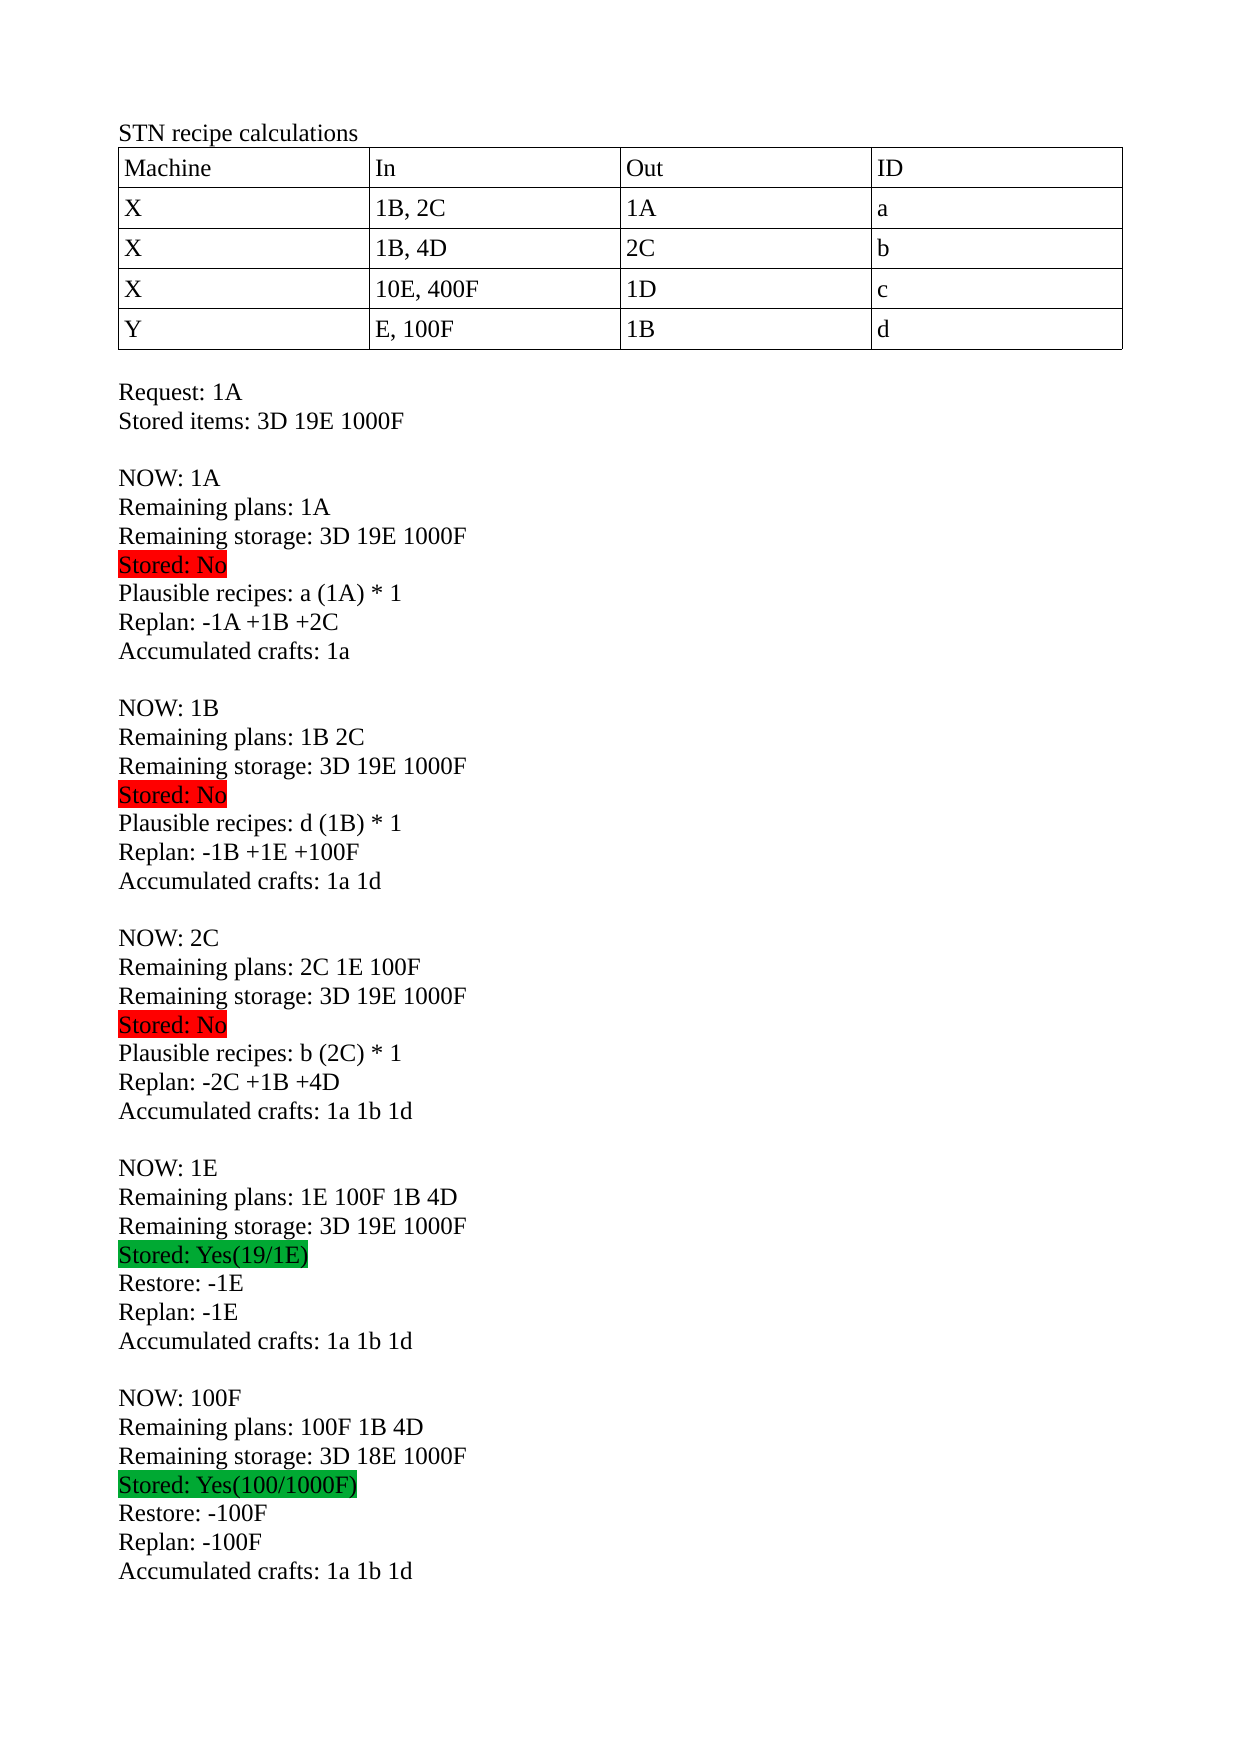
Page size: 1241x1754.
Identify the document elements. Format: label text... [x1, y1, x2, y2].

text Stored items: 3D 19E 1000F [118, 406, 1122, 435]
text Accumulated crafts: 1a [118, 636, 1122, 665]
table_cell 2C [621, 229, 871, 268]
table_header ID [872, 148, 1122, 187]
text Remaining plans: 1A [118, 492, 1122, 521]
text Remaining storage: 3D 19E 1000F [118, 751, 1122, 780]
text Accumulated crafts: 1a 1d [118, 866, 1122, 895]
text NOW: 1A [118, 463, 1122, 492]
text NOW: 2C [118, 923, 1122, 952]
text Restore: -1E [118, 1268, 1122, 1297]
text Replan: -100F [118, 1527, 1122, 1556]
text Remaining storage: 3D 19E 1000F [118, 1211, 1122, 1240]
text Accumulated crafts: 1a 1b 1d [118, 1096, 1122, 1125]
table_cell E, 100F [370, 309, 620, 348]
table_cell X [119, 229, 369, 268]
table_header In [370, 148, 620, 187]
table_cell Y [119, 309, 369, 348]
text NOW: 1E [118, 1153, 1122, 1182]
table_cell a [872, 188, 1122, 227]
table_header Machine [119, 148, 369, 187]
text Replan: -2C +1B +4D [118, 1067, 1122, 1096]
text Accumulated crafts: 1a 1b 1d [118, 1556, 1122, 1585]
table_cell c [872, 269, 1122, 308]
text Stored: No [118, 1010, 1122, 1038]
text Replan: -1B +1E +100F [118, 837, 1122, 866]
text Plausible recipes: d (1B) * 1 [118, 808, 1122, 837]
text Remaining storage: 3D 19E 1000F [118, 981, 1122, 1010]
table_cell b [872, 229, 1122, 268]
text NOW: 100F [118, 1383, 1122, 1412]
table_cell 1B [621, 309, 871, 348]
text Stored: Yes(100/1000F) [118, 1470, 1122, 1498]
text Remaining plans: 100F 1B 4D [118, 1412, 1122, 1441]
text Remaining plans: 1E 100F 1B 4D [118, 1182, 1122, 1211]
text Stored: No [118, 780, 1122, 808]
text STN recipe calculations [118, 118, 1122, 147]
table_cell 1A [621, 188, 871, 227]
text Accumulated crafts: 1a 1b 1d [118, 1326, 1122, 1355]
table_cell 10E, 400F [370, 269, 620, 308]
text NOW: 1B [118, 693, 1122, 722]
text Remaining storage: 3D 18E 1000F [118, 1441, 1122, 1470]
text Remaining plans: 2C 1E 100F [118, 952, 1122, 981]
table_cell d [872, 309, 1122, 348]
table_cell 1B, 2C [370, 188, 620, 227]
text Stored: Yes(19/1E) [118, 1240, 1122, 1268]
text Stored: No [118, 550, 1122, 578]
text Restore: -100F [118, 1498, 1122, 1527]
text Plausible recipes: a (1A) * 1 [118, 578, 1122, 607]
table_cell 1B, 4D [370, 229, 620, 268]
text Replan: -1E [118, 1297, 1122, 1326]
text Plausible recipes: b (2C) * 1 [118, 1038, 1122, 1067]
table_header Out [621, 148, 871, 187]
table_cell X [119, 269, 369, 308]
text Replan: -1A +1B +2C [118, 607, 1122, 636]
text Request: 1A [118, 377, 1122, 406]
table_cell 1D [621, 269, 871, 308]
text Remaining storage: 3D 19E 1000F [118, 521, 1122, 550]
table_cell X [119, 188, 369, 227]
text Remaining plans: 1B 2C [118, 722, 1122, 751]
